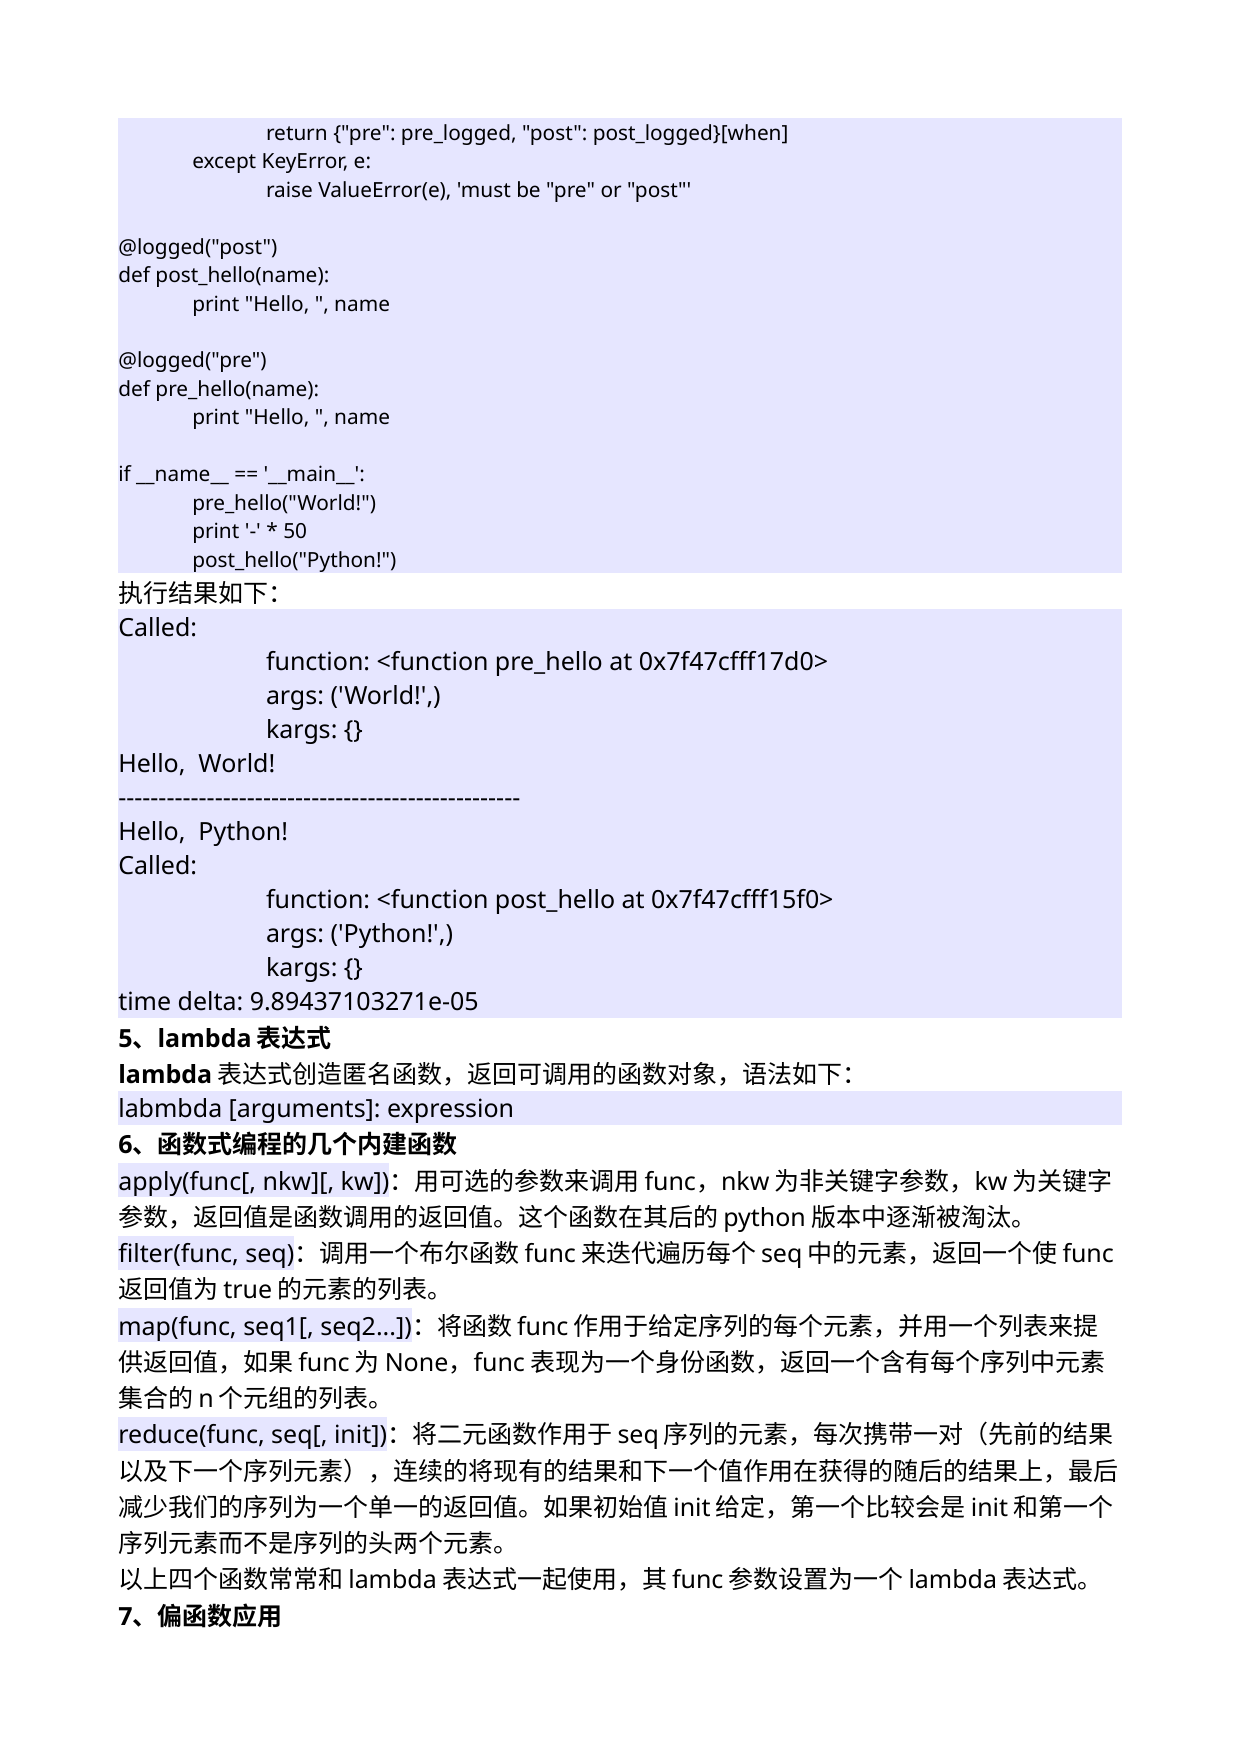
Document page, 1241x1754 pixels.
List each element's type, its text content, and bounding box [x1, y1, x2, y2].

text 7、偏函数应用 [118, 1596, 1122, 1632]
text return {"pre": pre_logged, "post": post_logged}[when] [118, 118, 1122, 147]
text def pre_hello(name): [118, 374, 1122, 402]
text post_hello("Python!") [118, 545, 1122, 573]
text print "Hello, ", name [118, 289, 1122, 317]
text print "Hello, ", name [118, 402, 1122, 431]
text Called: [118, 609, 1122, 643]
text Hello, World! [118, 746, 1122, 780]
text map(func, seq1[, seq2...])：将函数func作用于给定序列的每个元素，并用一个列表来提供返回值，如果func为None，func表现为一个身份函数，返回一个含有每个序列中元素集合的n个元组的列表。 [118, 1306, 1122, 1415]
text def post_hello(name): [118, 260, 1122, 289]
text lambda表达式创造匿名函数，返回可调用的函数对象，语法如下： [118, 1054, 1122, 1091]
text function: <function post_hello at 0x7f47cfff15f0> [118, 882, 1122, 916]
text labmbda [arguments]: expression [118, 1091, 1122, 1125]
text if __name__ == '__main__': [118, 459, 1122, 488]
text -------------------------------------------------- [118, 780, 1122, 814]
text raise ValueError(e), 'must be "pre" or "post"' [118, 175, 1122, 203]
text apply(func[, nkw][, kw])：用可选的参数来调用func，nkw为非关键字参数，kw为关键字参数，返回值是函数调用的返回值。这个函数在其后的python版本中逐渐被淘汰。 [118, 1161, 1122, 1233]
text @logged("post") [118, 232, 1122, 260]
text print '-' * 50 [118, 516, 1122, 545]
text 6、函数式编程的几个内建函数 [118, 1125, 1122, 1161]
text 以上四个函数常常和lambda表达式一起使用，其func参数设置为一个lambda表达式。 [118, 1560, 1122, 1596]
text function: <function pre_hello at 0x7f47cfff17d0> [118, 643, 1122, 677]
text except KeyError, e: [118, 147, 1122, 175]
text 执行结果如下： [118, 573, 1122, 609]
text args: ('World!',) [118, 677, 1122, 712]
text pre_hello("World!") [118, 488, 1122, 516]
text time delta: 9.89437103271e-05 [118, 984, 1122, 1018]
text kargs: {} [118, 950, 1122, 984]
text args: ('Python!',) [118, 916, 1122, 950]
text Called: [118, 848, 1122, 882]
text 5、lambda表达式 [118, 1018, 1122, 1054]
text reduce(func, seq[, init])：将二元函数作用于seq序列的元素，每次携带一对（先前的结果以及下一个序列元素），连续的将现有的结果和下一个值作用在获得的随后的结果上，最后减少我们的序列为一个单一的返回值。如果初始值init给定，第一个比较会是init和第一个序列元素而不是序列的头两个元素。 [118, 1415, 1122, 1560]
text filter(func, seq)：调用一个布尔函数func来迭代遍历每个seq中的元素，返回一个使func返回值为true的元素的列表。 [118, 1233, 1122, 1306]
text kargs: {} [118, 712, 1122, 746]
text Hello, Python! [118, 814, 1122, 848]
text @logged("pre") [118, 346, 1122, 374]
